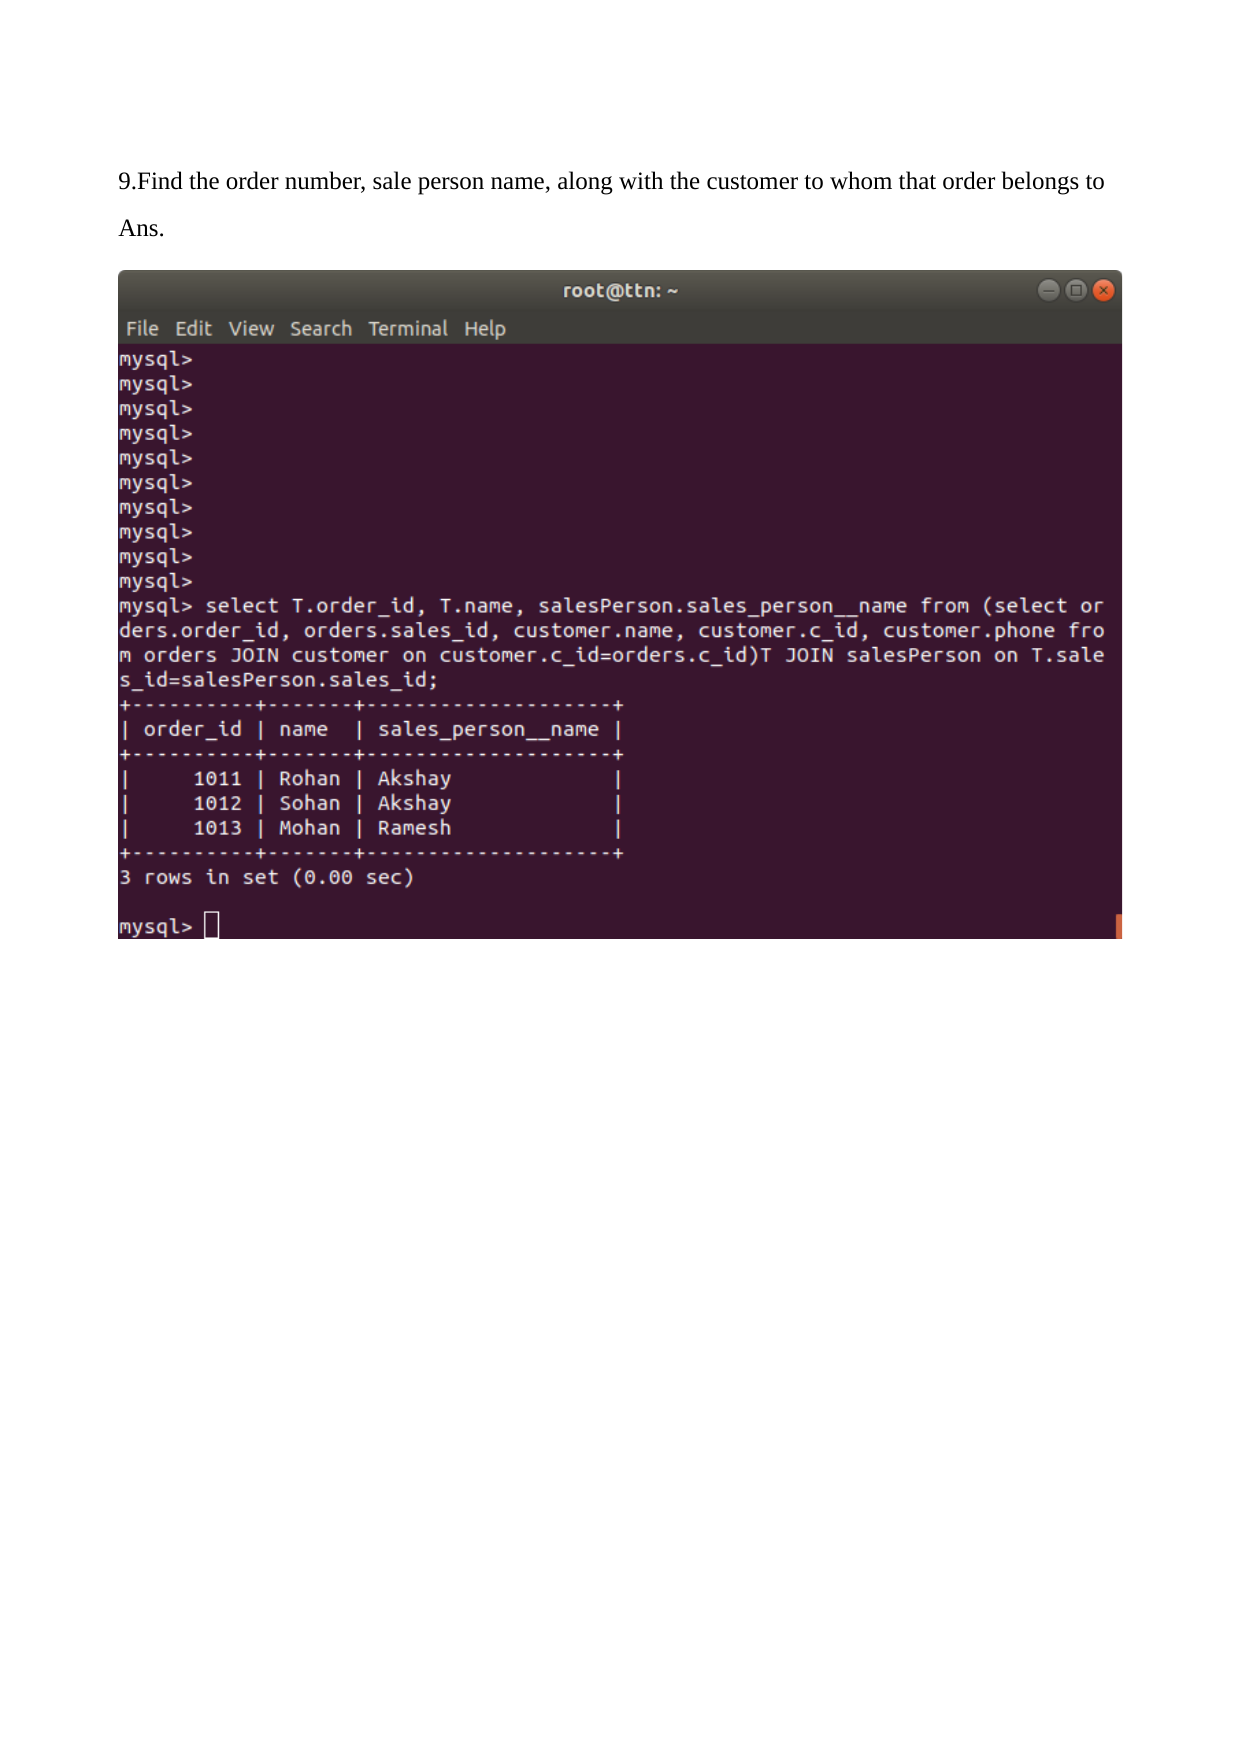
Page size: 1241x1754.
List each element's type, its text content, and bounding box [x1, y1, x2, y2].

picture [118, 270, 1123, 939]
text Ans. [118, 213, 1122, 242]
text 9.Find the order number, sale person name, along with the customer to whom that order belongs to [118, 166, 1122, 194]
